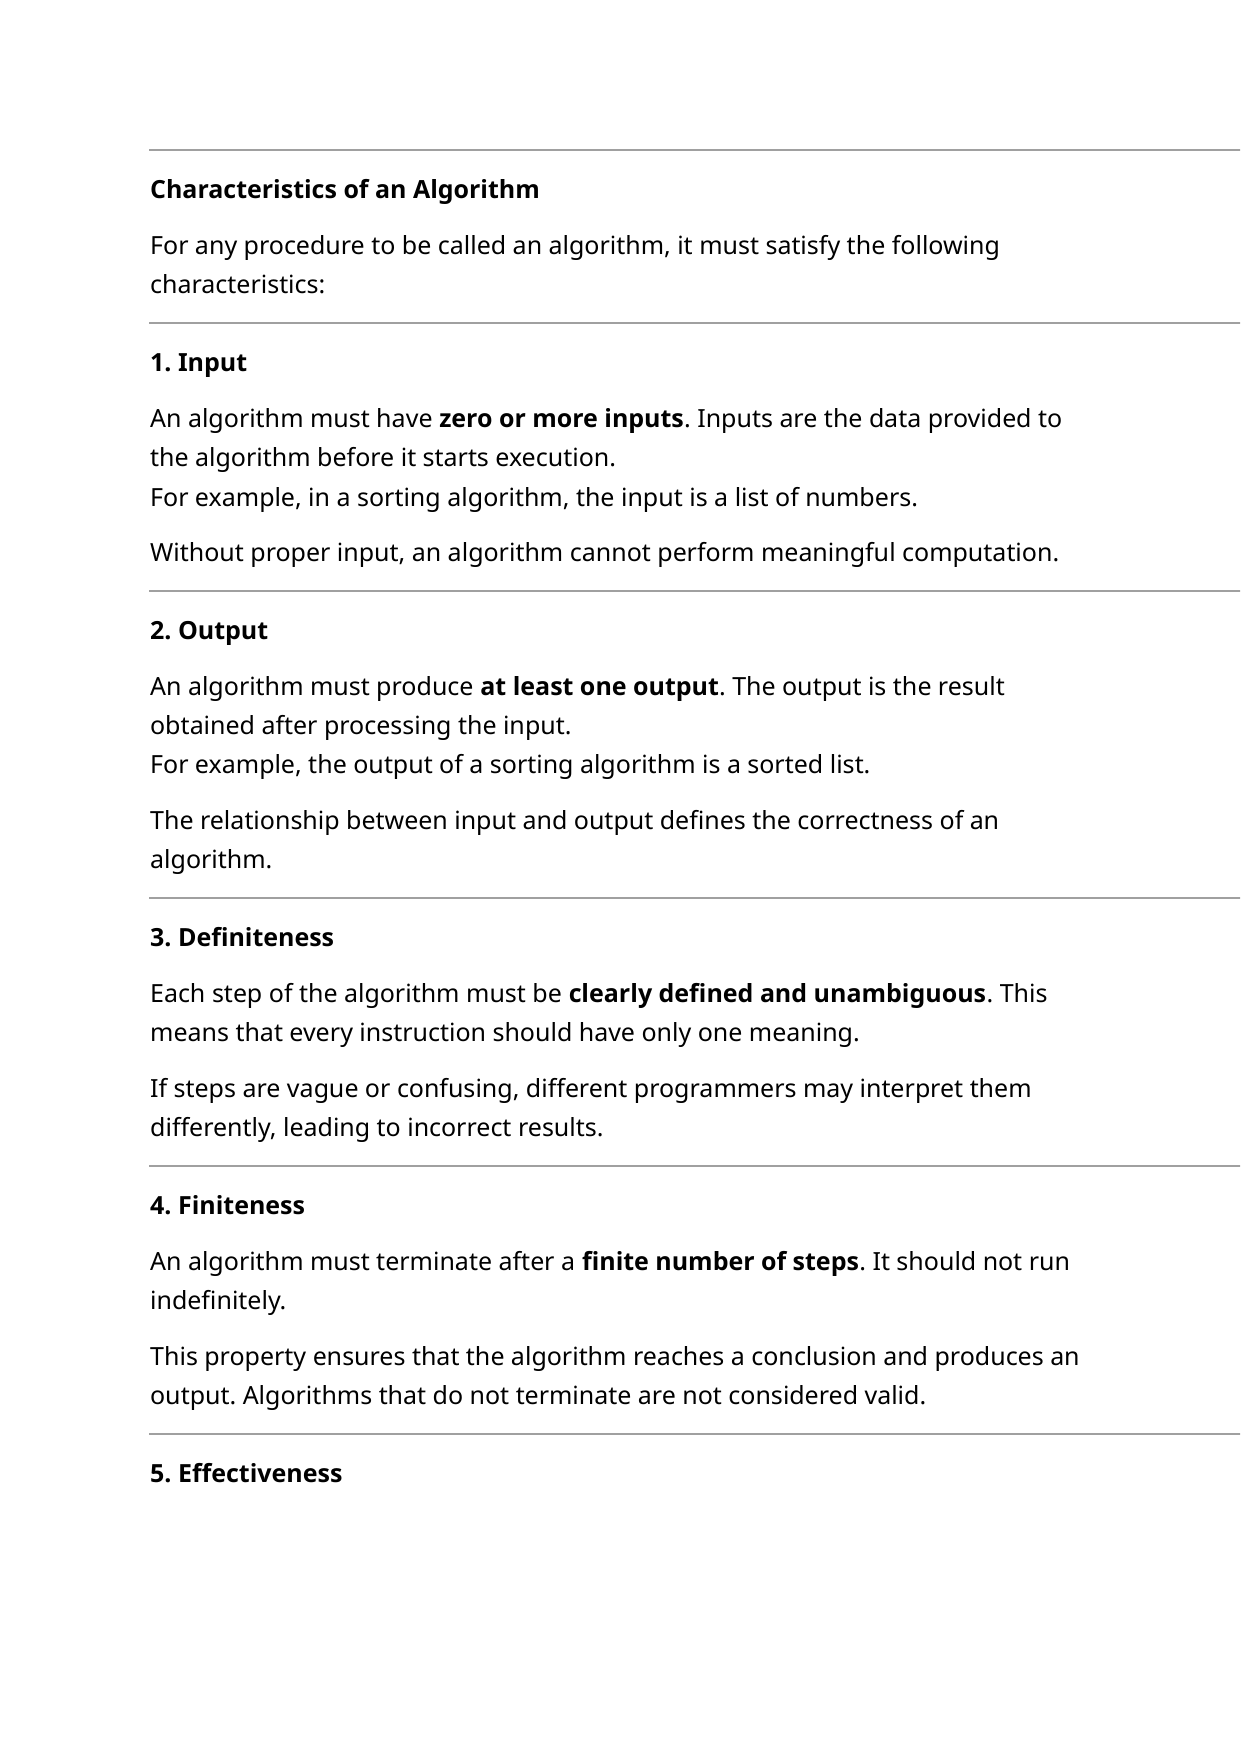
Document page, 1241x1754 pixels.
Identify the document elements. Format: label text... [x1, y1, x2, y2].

text 3. Definiteness [150, 920, 1090, 954]
text An algorithm must produce at least one output. The output is the result obtained after processing the input. For example, the output of a sorting algorithm is a sorted list. [150, 669, 1090, 781]
text 1. Input [150, 345, 1090, 379]
text 2. Output [150, 613, 1090, 647]
text 5. Effectiveness [150, 1456, 1090, 1490]
text If steps are vague or confusing, different programmers may interpret them differently, leading to incorrect results. [150, 1071, 1090, 1144]
text 4. Finiteness [150, 1188, 1090, 1222]
text An algorithm must terminate after a finite number of steps. It should not run indefinitely. [150, 1244, 1090, 1317]
text This property ensures that the algorithm reaches a conclusion and produces an output. Algorithms that do not terminate are not considered valid. [150, 1339, 1090, 1412]
text The relationship between input and output defines the correctness of an algorithm. [150, 803, 1090, 876]
text Without proper input, an algorithm cannot perform meaningful computation. [150, 535, 1090, 569]
text Each step of the algorithm must be clearly defined and unambiguous. This means that every instruction should have only one meaning. [150, 976, 1090, 1049]
text Characteristics of an Algorithm [150, 172, 1090, 206]
text An algorithm must have zero or more inputs. Inputs are the data provided to the algorithm before it starts execution. For example, in a sorting algorithm, the input is a list of numbers. [150, 401, 1090, 513]
text For any procedure to be called an algorithm, it must satisfy the following characteristics: [150, 228, 1090, 301]
